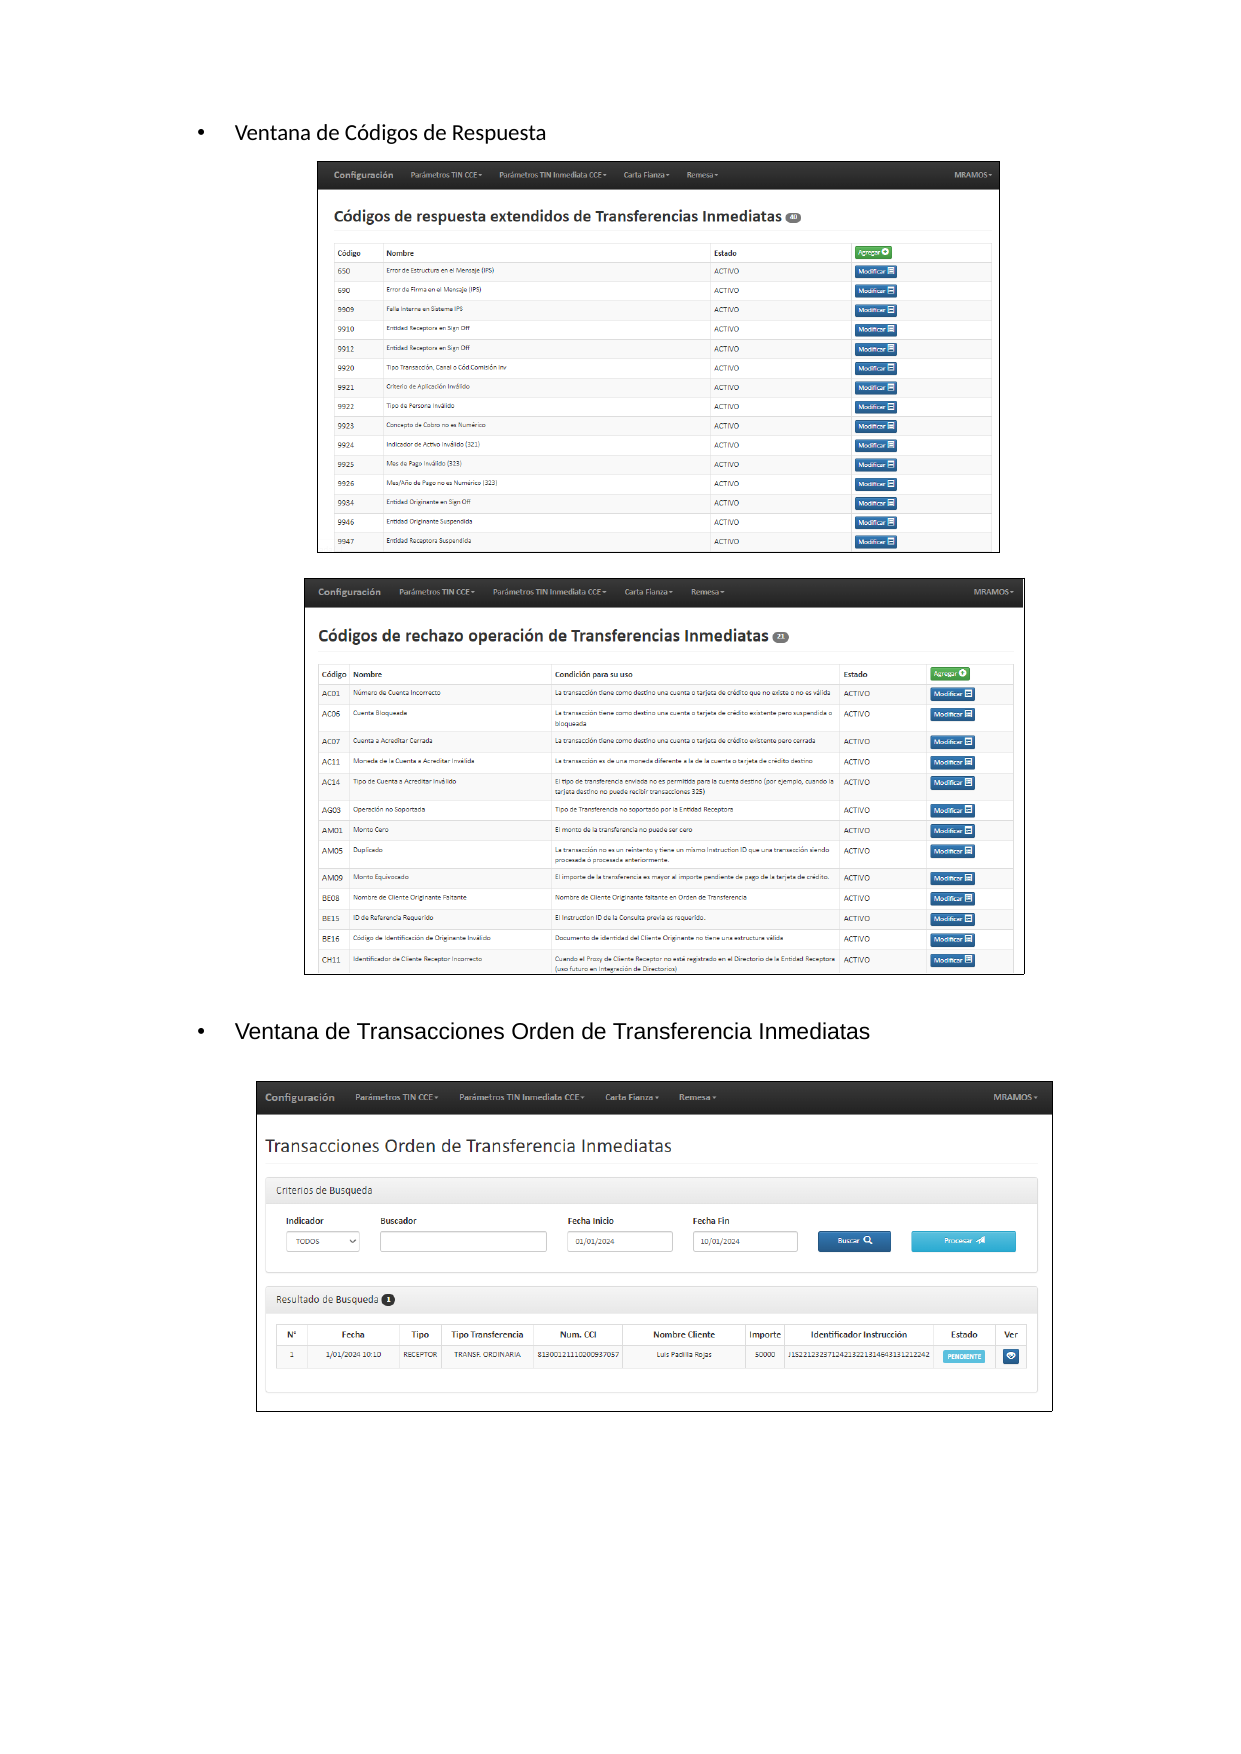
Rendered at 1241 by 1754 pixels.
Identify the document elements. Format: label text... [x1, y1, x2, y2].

picture [318, 162, 999, 552]
list Ventana de Códigos de Respuesta [197, 118, 1122, 146]
list Ventana de Transacciones Orden de Transferencia Inmediatas [197, 1018, 1122, 1044]
picture [257, 1082, 1051, 1411]
picture [305, 579, 1023, 973]
